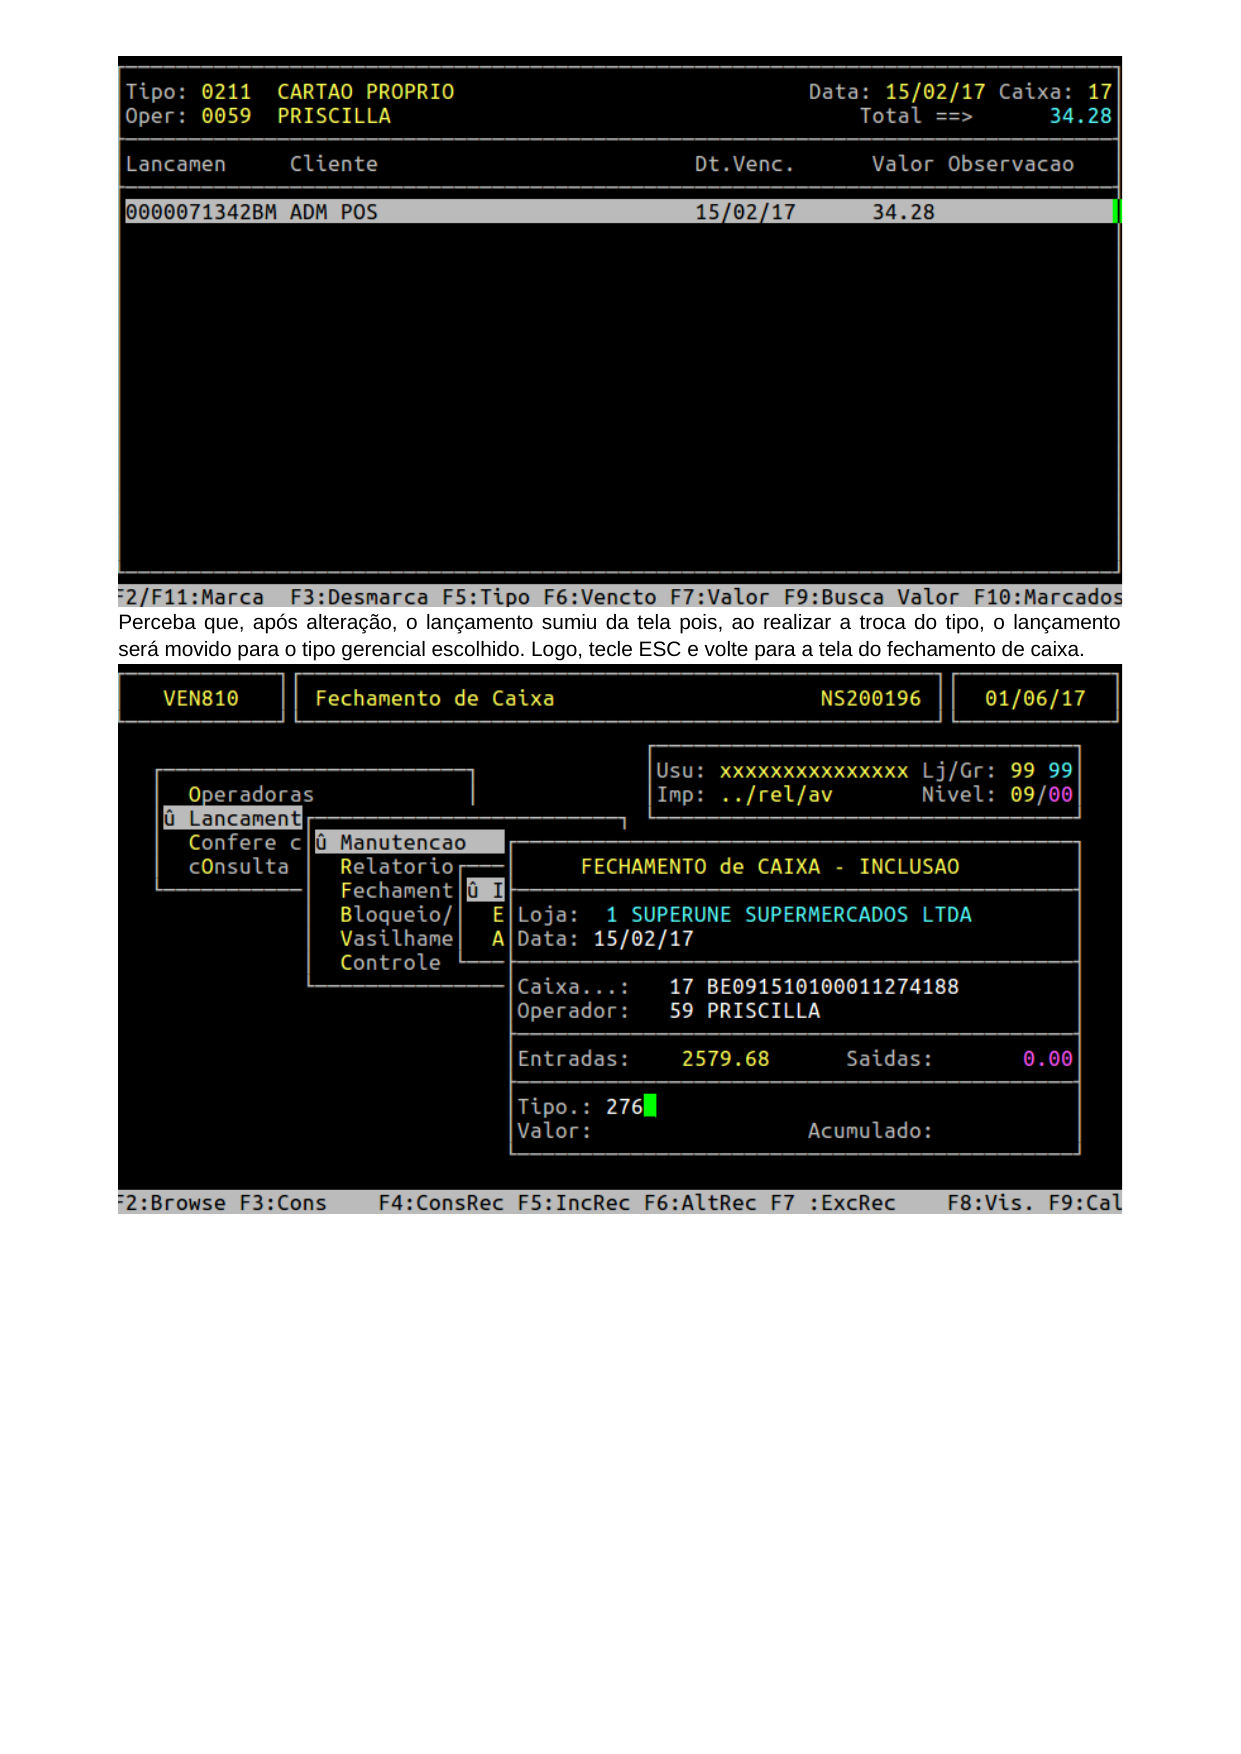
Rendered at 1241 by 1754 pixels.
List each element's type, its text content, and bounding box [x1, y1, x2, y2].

picture [118, 56, 1123, 607]
text Perceba que, após alteração, o lançamento sumiu da tela pois, ao realizar a troca do tipo, o lançamento será movido para o tipo gerencial escolhido. Logo, tecle ESC e volte para a tela do fechamento de caixa. [118, 607, 1122, 661]
picture [118, 664, 1123, 1214]
